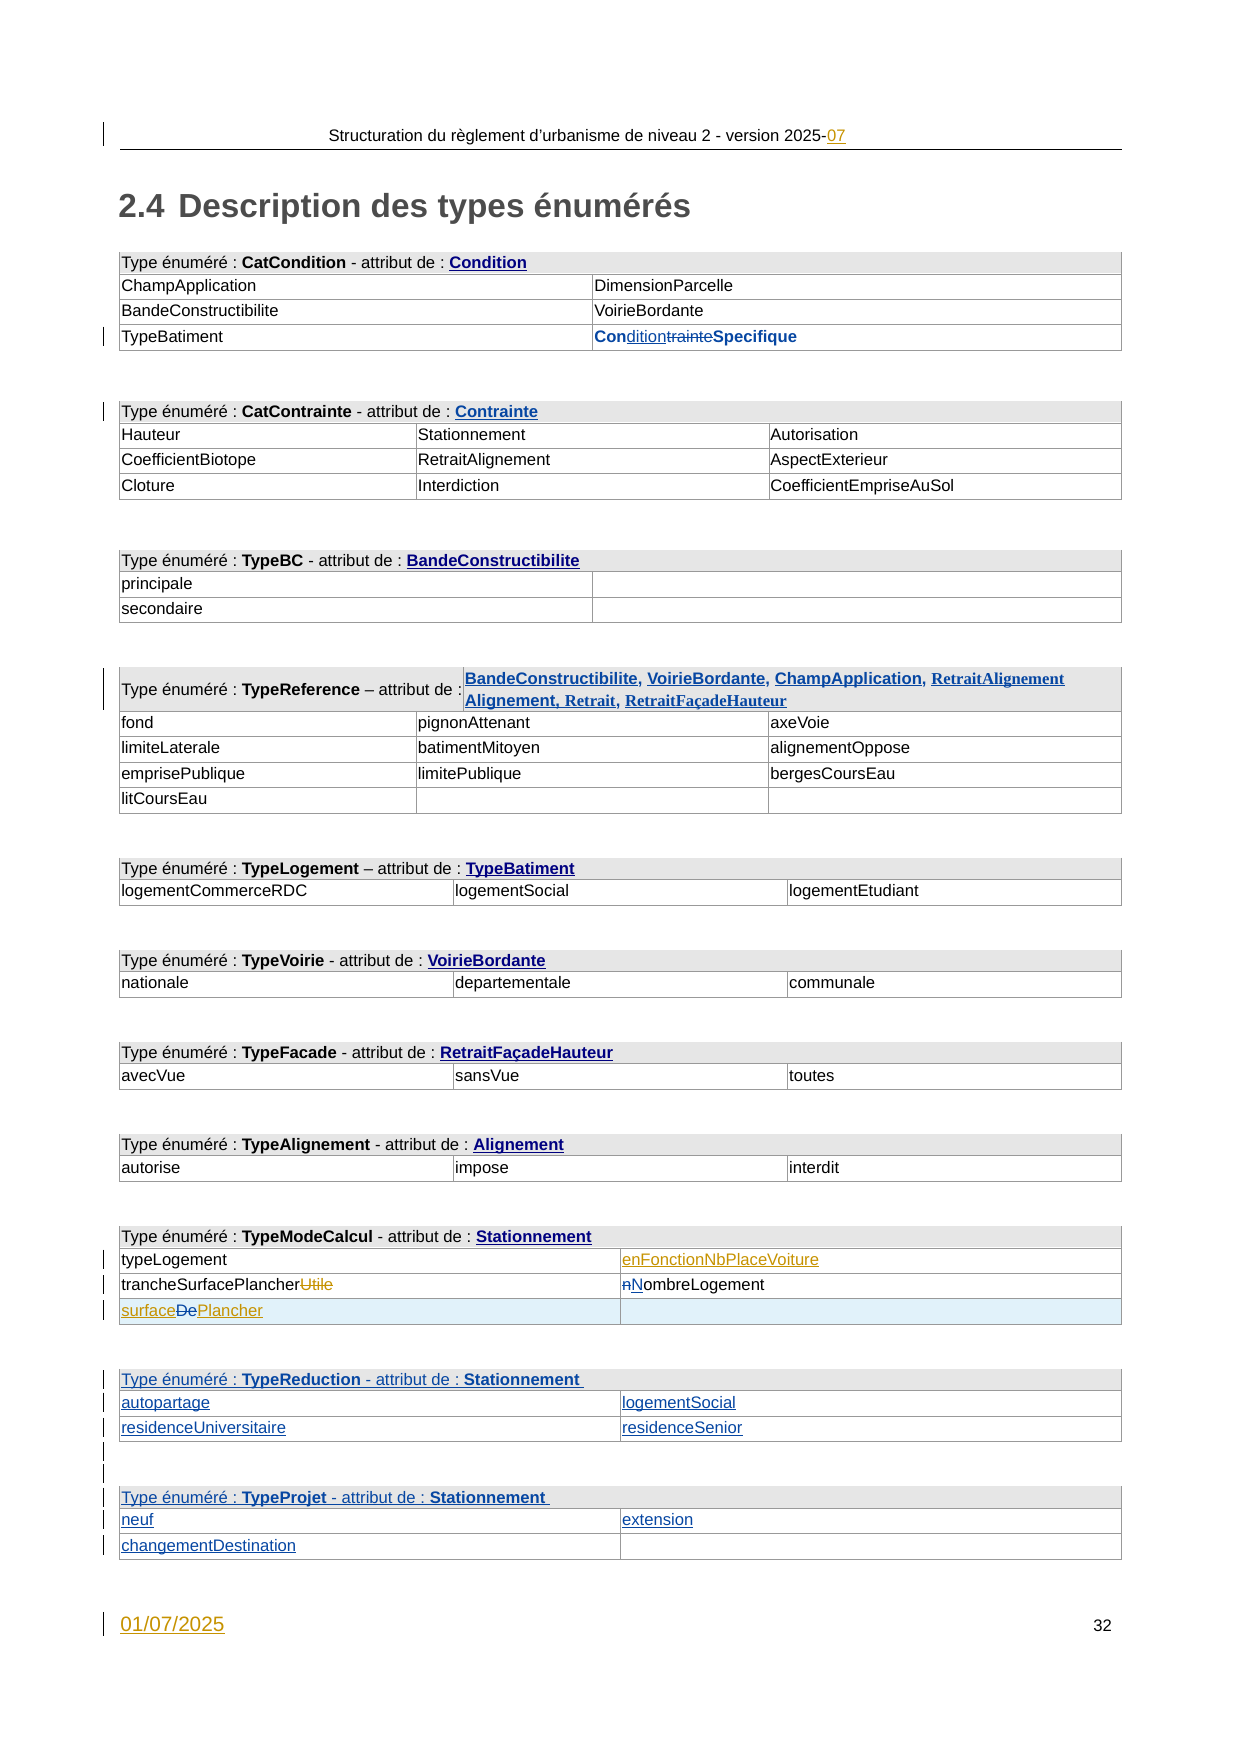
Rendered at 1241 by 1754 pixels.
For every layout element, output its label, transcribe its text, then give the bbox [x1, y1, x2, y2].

table_header Type énuméré : TypeAlignement - attribut de : Alignement [120, 1134, 1121, 1155]
table_cell avecVue [120, 1064, 453, 1089]
table_cell fond [120, 712, 416, 736]
table_cell logementSocial [454, 880, 787, 904]
table_cell principale [120, 572, 592, 597]
table_cell AspectExterieur [770, 449, 1121, 473]
table_cell limitePublique [417, 763, 768, 787]
table_header Type énuméré : TypeModeCalcul - attribut de : Stationnement [120, 1226, 1121, 1247]
table_header Type énuméré : CatContrainte - attribut de : Contrainte [120, 401, 1121, 422]
table_cell neuf [120, 1509, 620, 1533]
table_cell CoefficientBiotope [120, 449, 416, 473]
table_header Type énuméré : CatCondition - attribut de : Condition [120, 252, 1121, 273]
table_cell typeLogement [120, 1249, 620, 1273]
table_cell Stationnement [417, 424, 769, 448]
subtitle Description des types énumérés [118, 186, 1122, 224]
table_cell interdit [788, 1156, 1121, 1181]
table_cell alignementOppose [769, 737, 1121, 762]
table_cell changementDestination [120, 1534, 620, 1559]
table_cell CoefficientEmpriseAuSol [770, 474, 1121, 499]
table_cell logementSocial [621, 1391, 1121, 1416]
table_cell Interdiction [417, 474, 769, 499]
table_cell [769, 788, 1121, 812]
table_cell logementCommerceRDC [120, 880, 453, 904]
table_cell litCoursEau [120, 788, 416, 812]
table_cell BandeConstructibilite [120, 300, 592, 324]
table_cell residenceSenior [621, 1417, 1121, 1441]
table_cell trancheSurfacePlancher [120, 1274, 620, 1298]
table_cell emprisePublique [120, 763, 416, 787]
table_cell autopartage [120, 1391, 620, 1416]
table_cell residenceUniversitaire [120, 1417, 620, 1441]
table_cell VoirieBordante [593, 300, 1121, 324]
table_cell Cloture [120, 474, 416, 499]
table_cell autorise [120, 1156, 453, 1181]
table_cell RetraitAlignement [417, 449, 769, 473]
table_cell NombreLogement [621, 1274, 1121, 1298]
table_cell toutes [788, 1064, 1121, 1089]
table_cell nationale [120, 972, 453, 997]
table_cell batimentMitoyen [417, 737, 768, 762]
table_cell bergesCoursEau [769, 763, 1121, 787]
table_cell [417, 788, 768, 812]
table_cell ConditionSpecifique [593, 325, 1121, 350]
table_header Type énuméré : TypeBC - attribut de : BandeConstructibilite [120, 550, 1121, 571]
table_cell logementEtudiant [788, 880, 1121, 904]
table_header Type énuméré : TypeReference – attribut de : [120, 667, 463, 711]
table_cell extension [621, 1509, 1121, 1533]
table_cell [593, 572, 1121, 597]
table_header Type énuméré : TypeReduction - attribut de : Stationnement [120, 1369, 1121, 1390]
table_header Type énuméré : TypeVoirie - attribut de : VoirieBordante [120, 950, 1121, 971]
table_header Type énuméré : TypeFacade - attribut de : RetraitFaçadeHauteur [120, 1042, 1121, 1063]
table_cell limiteLaterale [120, 737, 416, 762]
table_cell [621, 1534, 1121, 1559]
table_cell impose [454, 1156, 787, 1181]
table_cell communale [788, 972, 1121, 997]
table_header Type énuméré : TypeProjet - attribut de : Stationnement [120, 1486, 1121, 1508]
table_cell secondaire [120, 598, 592, 622]
table_header BandeConstructibilite, VoirieBordante, ChampApplication, RetraitAlignement Alignement, Retrait, RetraitFaçadeHauteur [464, 667, 1121, 711]
table_cell [593, 598, 1121, 622]
table_cell departementale [454, 972, 787, 997]
table_cell Hauteur [120, 424, 416, 448]
table_cell Autorisation [770, 424, 1121, 448]
table_cell pignonAttenant [417, 712, 768, 736]
table_cell axeVoie [769, 712, 1121, 736]
table_cell DimensionParcelle [593, 275, 1121, 299]
table_cell enFonctionNbPlaceVoiture [621, 1249, 1121, 1273]
table_cell TypeBatiment [120, 325, 592, 350]
table_cell sansVue [454, 1064, 787, 1089]
table_cell ChampApplication [120, 275, 592, 299]
table_header Type énuméré : TypeLogement – attribut de : TypeBatiment [120, 858, 1121, 879]
